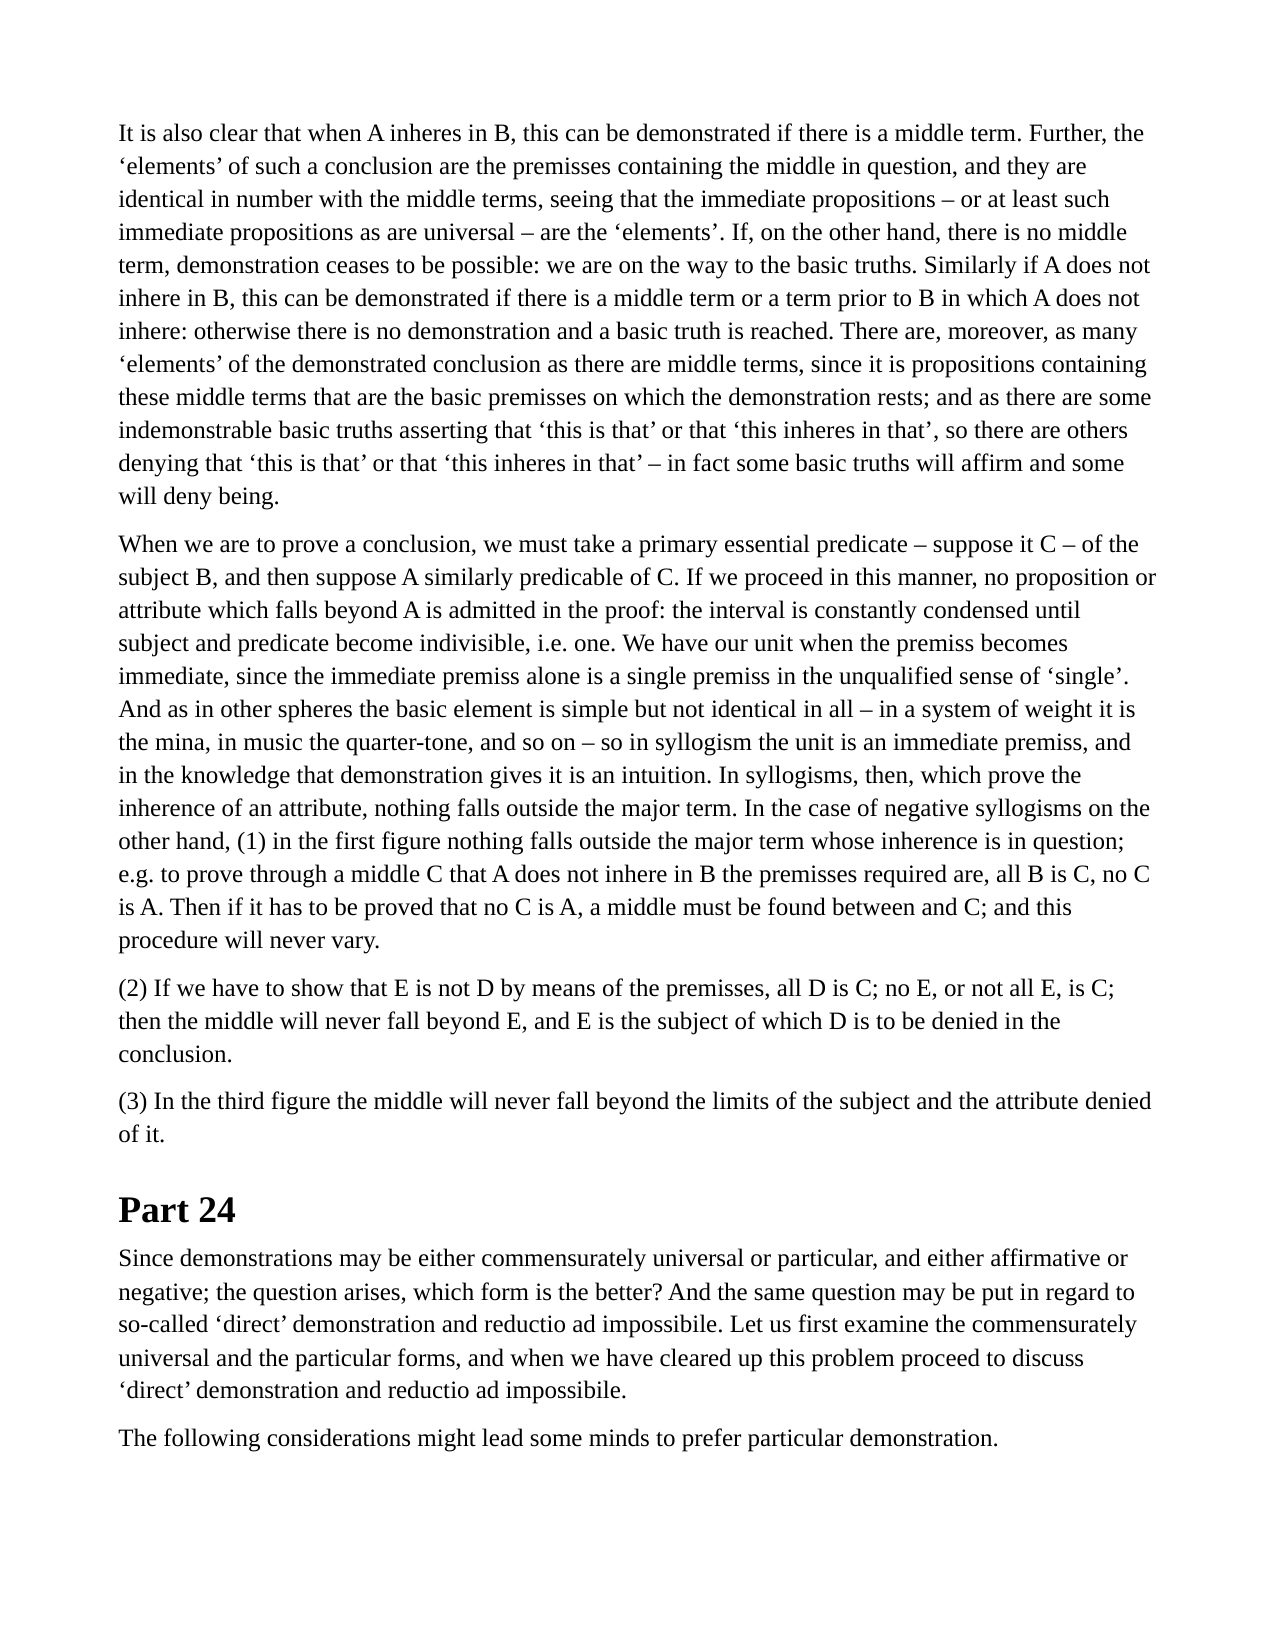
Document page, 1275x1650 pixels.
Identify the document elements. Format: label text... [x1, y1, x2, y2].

text The following considerations might lead some minds to prefer particular demonstration. [118, 1423, 1157, 1452]
text (3) In the third figure the middle will never fall beyond the limits of the subject and the attribute denied of it. [118, 1086, 1157, 1148]
text (2) If we have to show that E is not D by means of the premisses, all D is C; no E, or not all E, is C; then the middle will never fall beyond E, and E is the subject of which D is to be denied in the conclusion. [118, 973, 1157, 1068]
text When we are to prove a conclusion, we must take a primary essential predicate – suppose it C – of the subject B, and then suppose A similarly predicable of C. If we proceed in this manner, no proposition or attribute which falls beyond A is admitted in the proof: the interval is constantly condensed until subject and predicate become indivisible, i.e. one. We have our unit when the premiss becomes immediate, since the immediate premiss alone is a single premiss in the unqualified sense of ‘single’. And as in other spheres the basic element is simple but not identical in all – in a system of weight it is the mina, in music the quarter-tone, and so on – so in syllogism the unit is an immediate premiss, and in the knowledge that demonstration gives it is an intuition. In syllogisms, then, which prove the inherence of an attribute, nothing falls outside the major term. In the case of negative syllogisms on the other hand, (1) in the first figure nothing falls outside the major term whose inherence is in question; e.g. to prove through a middle C that A does not inhere in B the premisses required are, all B is C, no C is A. Then if it has to be proved that no C is A, a middle must be found between and C; and this procedure will never vary. [118, 529, 1157, 954]
subtitle Part 24 [118, 1188, 1157, 1231]
text It is also clear that when A inheres in B, this can be demonstrated if there is a middle term. Further, the ‘elements’ of such a conclusion are the premisses containing the middle in question, and they are identical in number with the middle terms, seeing that the immediate propositions – or at least such immediate propositions as are universal – are the ‘elements’. If, on the other hand, there is no middle term, demonstration ceases to be possible: we are on the way to the basic truths. Similarly if A does not inhere in B, this can be demonstrated if there is a middle term or a term prior to B in which A does not inhere: otherwise there is no demonstration and a basic truth is reached. There are, moreover, as many ‘elements’ of the demonstrated conclusion as there are middle terms, since it is propositions containing these middle terms that are the basic premisses on which the demonstration rests; and as there are some indemonstrable basic truths asserting that ‘this is that’ or that ‘this inheres in that’, so there are others denying that ‘this is that’ or that ‘this inheres in that’ – in fact some basic truths will affirm and some will deny being. [118, 118, 1157, 510]
text Since demonstrations may be either commensurately universal or particular, and either affirmative or negative; the question arises, which form is the better? And the same question may be put in regard to so-called ‘direct’ demonstration and reductio ad impossibile. Let us first examine the commensurately universal and the particular forms, and when we have cleared up this problem proceed to discuss ‘direct’ demonstration and reductio ad impossibile. [118, 1243, 1157, 1404]
